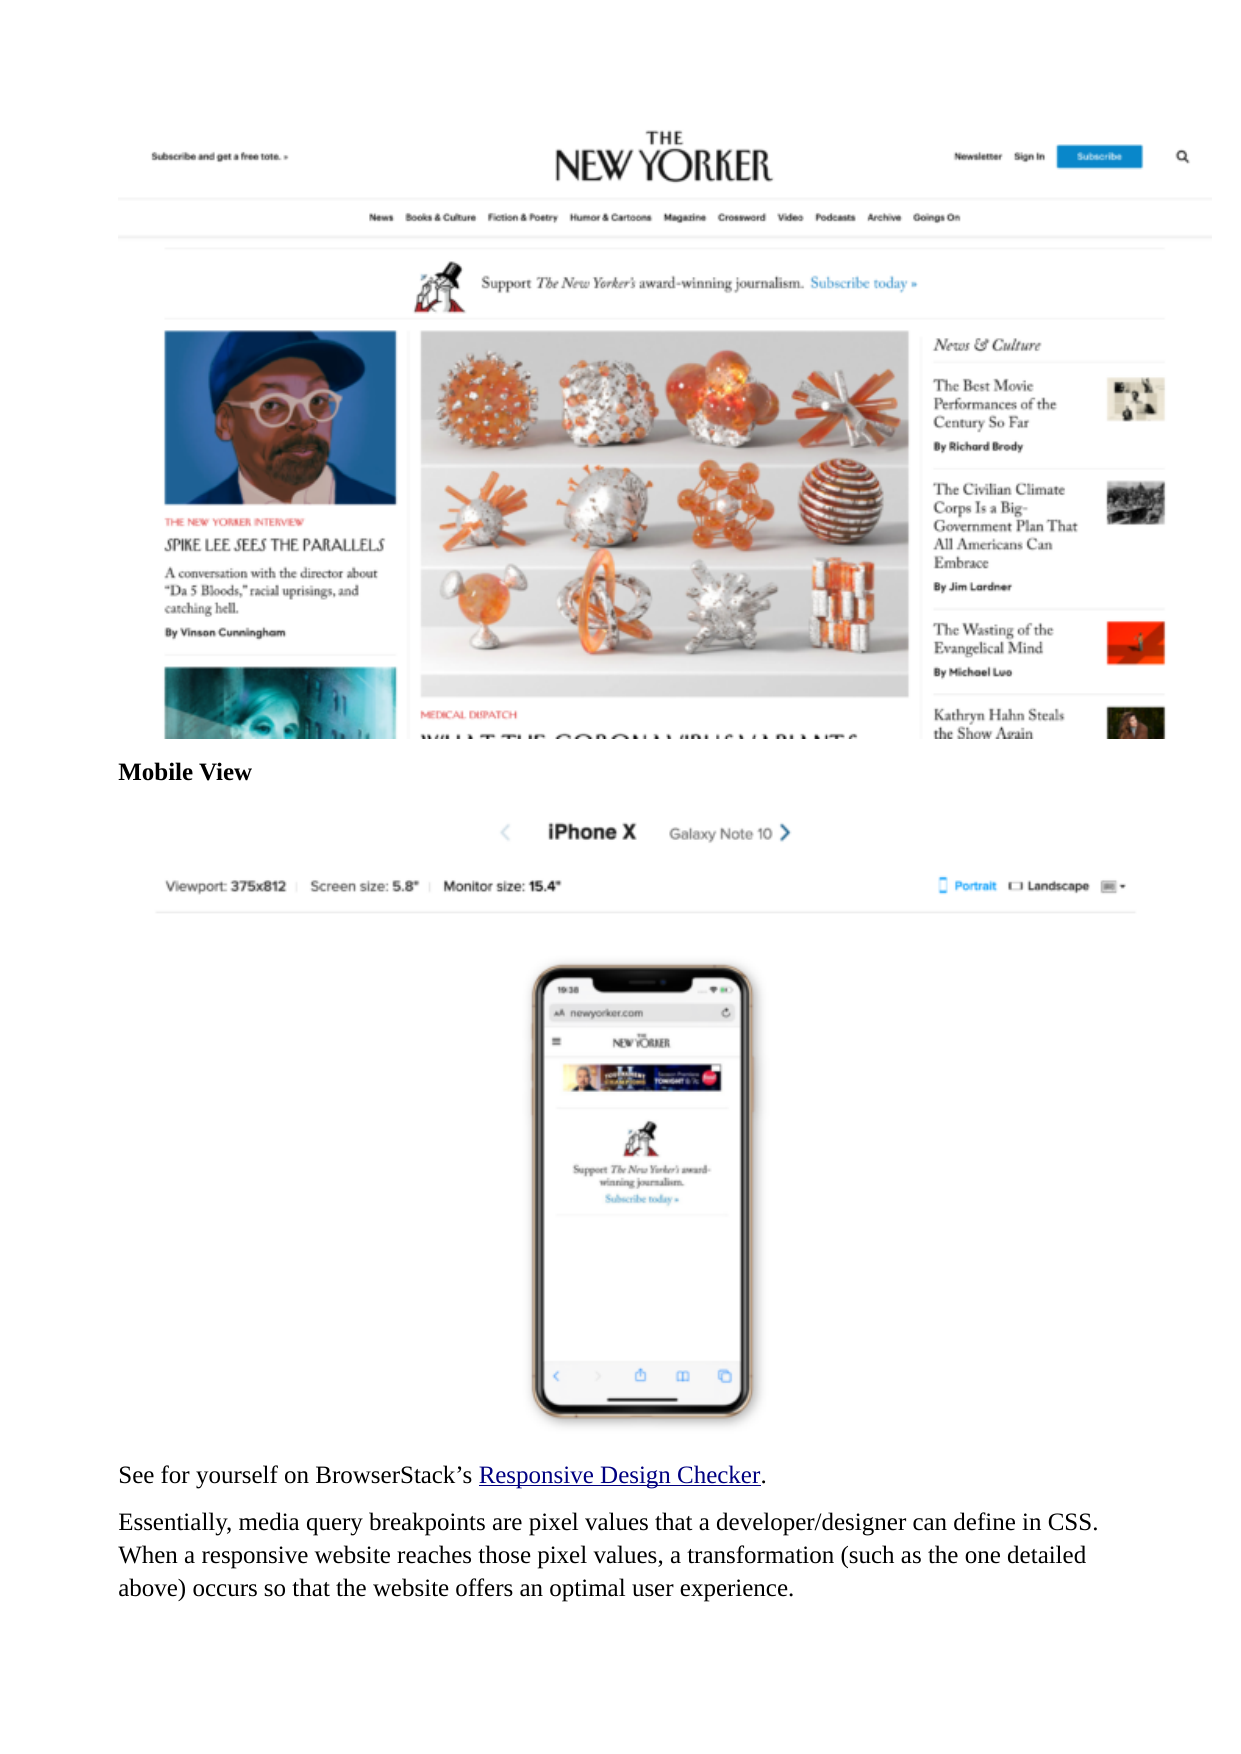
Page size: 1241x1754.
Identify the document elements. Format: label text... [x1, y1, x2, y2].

text Essentially, media query breakpoints are pixel values that a developer/designer can define in CSS. When a responsive website reaches those pixel values, a transformation (such as the one detailed above) occurs so that the website offers an optimal user experience. [118, 1507, 1122, 1602]
picture [118, 118, 1212, 739]
text Mobile View [118, 757, 1122, 786]
picture [118, 805, 1212, 1441]
text See for yourself on BrowserStack’s Responsive Design Checker. [118, 1460, 1122, 1488]
